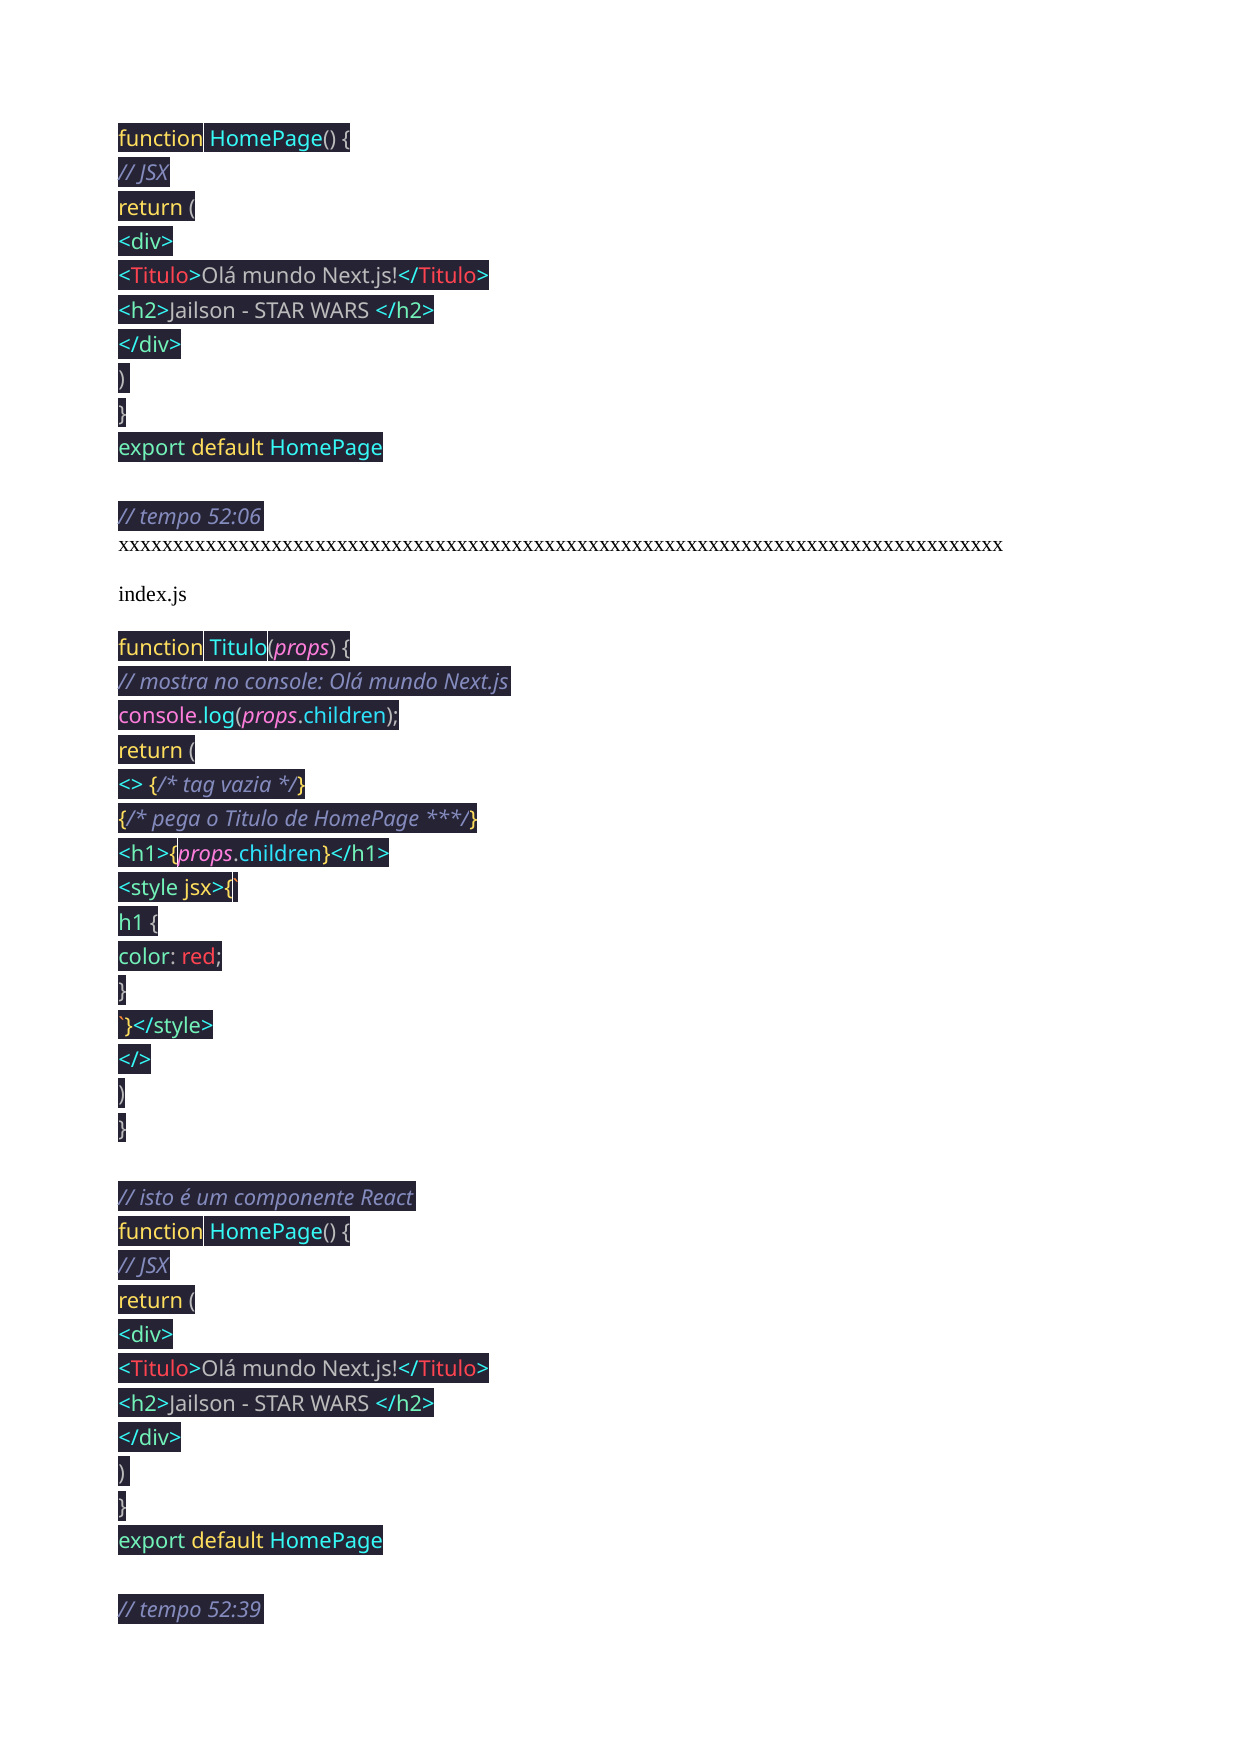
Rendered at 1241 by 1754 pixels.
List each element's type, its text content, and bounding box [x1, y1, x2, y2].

text export default HomePage [118, 1521, 1122, 1555]
text console.log(props.children); [118, 696, 1122, 730]
text ) [118, 1074, 1122, 1108]
text // mostra no console: Olá mundo Next.js [118, 661, 1122, 696]
text <h2>Jailson - STAR WARS </h2> [118, 1383, 1122, 1417]
text index.js [118, 581, 1122, 606]
text <> {/* tag vazia */} [118, 764, 1122, 799]
text return ( [118, 187, 1122, 221]
text // JSX [118, 152, 1122, 187]
text `}</style> [118, 1005, 1122, 1039]
text // JSX [118, 1246, 1122, 1280]
text return ( [118, 1280, 1122, 1314]
text {/* pega o Titulo de HomePage ***/} [118, 799, 1122, 833]
text color: red; [118, 936, 1122, 971]
text export default HomePage [118, 427, 1122, 462]
text function HomePage() { [118, 1211, 1122, 1246]
text function Titulo(props) { [118, 631, 1122, 661]
text </div> [118, 324, 1122, 359]
text <Titulo>Olá mundo Next.js!</Titulo> [118, 1349, 1122, 1383]
text // tempo 52:39 [118, 1589, 1122, 1624]
text <div> [118, 1314, 1122, 1349]
text <style jsx>{` [118, 867, 1122, 902]
text // tempo 52:06 [118, 496, 1122, 531]
text <h2>Jailson - STAR WARS </h2> [118, 290, 1122, 324]
text <h1>{props.children}</h1> [118, 833, 1122, 867]
text } [118, 1108, 1122, 1142]
text } [118, 393, 1122, 427]
text } [118, 1486, 1122, 1521]
text ) [118, 359, 1122, 393]
text <div> [118, 221, 1122, 256]
text h1 { [118, 902, 1122, 936]
text ) [118, 1452, 1122, 1486]
text </> [118, 1039, 1122, 1074]
text } [118, 971, 1122, 1005]
text return ( [118, 730, 1122, 764]
text </div> [118, 1417, 1122, 1452]
text function HomePage() { [118, 118, 1122, 152]
text <Titulo>Olá mundo Next.js!</Titulo> [118, 256, 1122, 290]
text // isto é um componente React [118, 1177, 1122, 1211]
text xxxxxxxxxxxxxxxxxxxxxxxxxxxxxxxxxxxxxxxxxxxxxxxxxxxxxxxxxxxxxxxxxxxxxxxxxxxxxxxxx [118, 531, 1122, 556]
